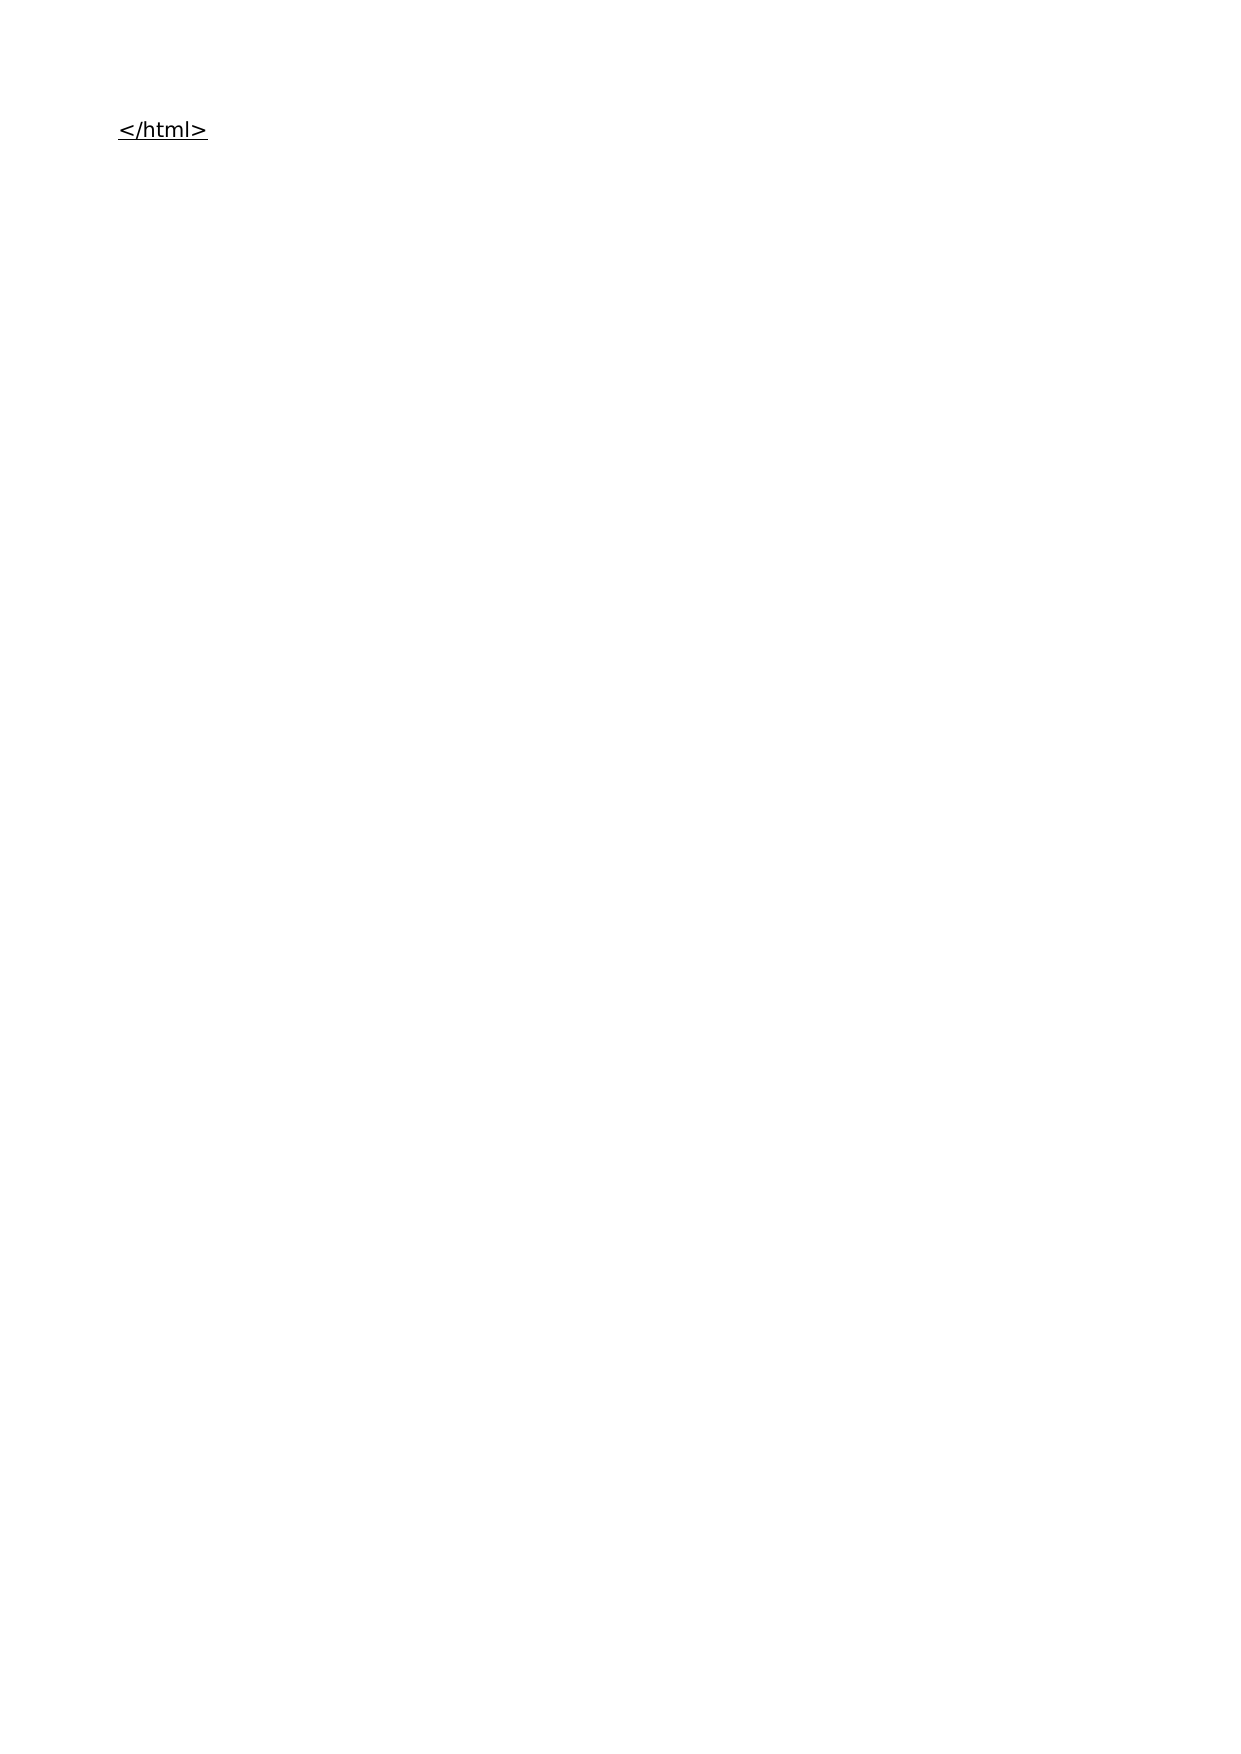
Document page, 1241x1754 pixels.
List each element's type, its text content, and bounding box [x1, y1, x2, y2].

text </html> [118, 118, 1122, 142]
